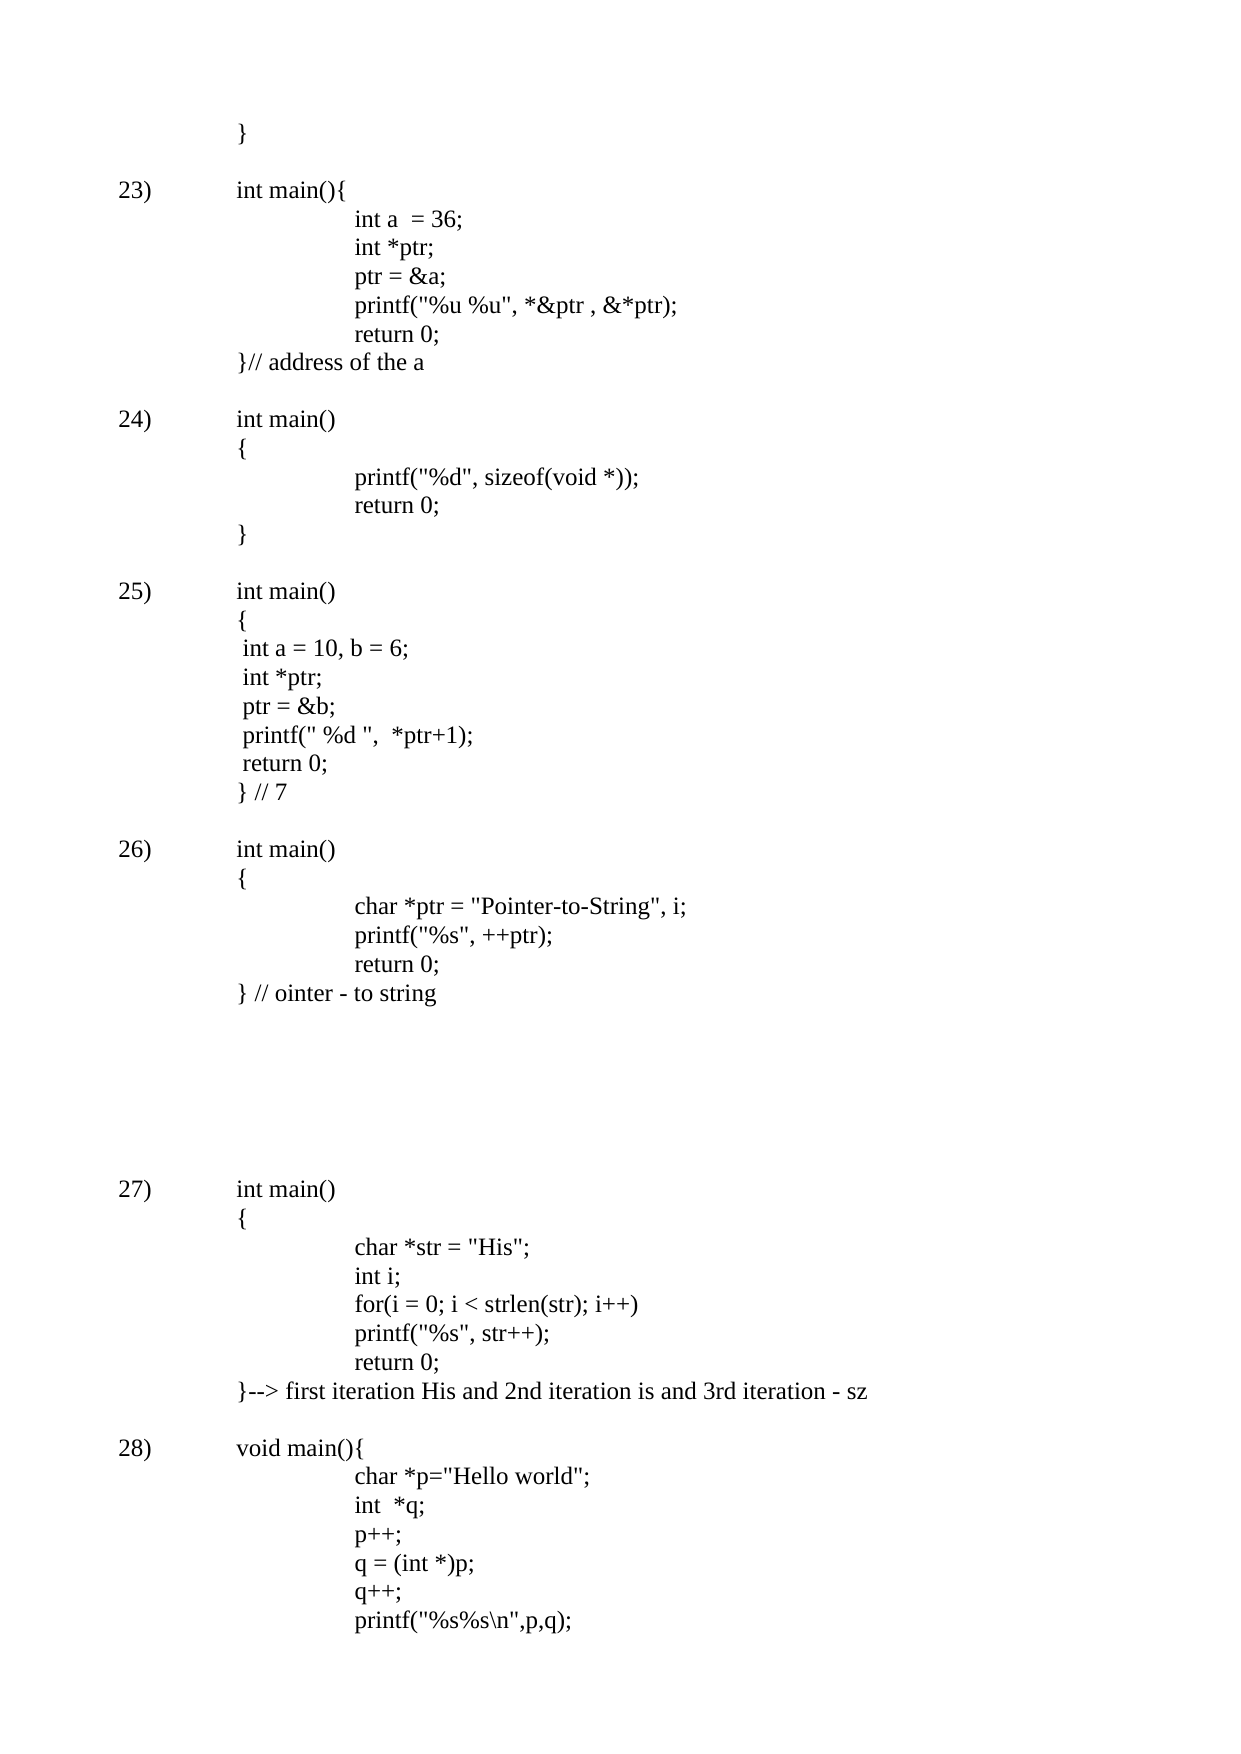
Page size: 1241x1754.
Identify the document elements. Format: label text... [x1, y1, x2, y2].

text q = (int *)p; [118, 1548, 1122, 1576]
text } // 7 [118, 777, 1122, 806]
text return 0; [118, 949, 1122, 978]
text int i; [118, 1261, 1122, 1289]
text int *q; [118, 1490, 1122, 1519]
text printf("%u %u", *&ptr , &*ptr); [118, 290, 1122, 319]
text printf("%s%s\n",p,q); [118, 1605, 1122, 1634]
text printf("%d", sizeof(void *)); [118, 462, 1122, 490]
text int *ptr; [118, 232, 1122, 261]
text } [118, 519, 1122, 548]
text return 0; [118, 319, 1122, 347]
text int a = 10, b = 6; [118, 633, 1122, 662]
text int a = 36; [118, 204, 1122, 232]
text 26) int main() [118, 834, 1122, 863]
text { [118, 1203, 1122, 1232]
text { [118, 605, 1122, 633]
text 27) int main() [118, 1174, 1122, 1203]
text q++; [118, 1576, 1122, 1605]
text for(i = 0; i < strlen(str); i++) [118, 1289, 1122, 1318]
text { [118, 433, 1122, 462]
text printf(" %d ", *ptr+1); [118, 720, 1122, 748]
text 23) int main(){ [118, 175, 1122, 204]
text printf("%s", ++ptr); [118, 920, 1122, 949]
text ptr = &a; [118, 261, 1122, 290]
text 25) int main() [118, 576, 1122, 605]
text ptr = &b; [118, 691, 1122, 720]
text }--> first iteration His and 2nd iteration is and 3rd iteration - sz [118, 1376, 1122, 1404]
text char *p="Hello world"; [118, 1461, 1122, 1490]
text return 0; [118, 1347, 1122, 1376]
text 24) int main() [118, 404, 1122, 433]
text }// address of the a [118, 347, 1122, 376]
text } // ointer - to string [118, 978, 1122, 1006]
text } [118, 118, 1122, 147]
text char *str = "His"; [118, 1232, 1122, 1261]
text p++; [118, 1519, 1122, 1548]
text int *ptr; [118, 662, 1122, 691]
text return 0; [118, 490, 1122, 519]
text char *ptr = "Pointer-to-String", i; [118, 891, 1122, 920]
text { [118, 863, 1122, 891]
text 28) void main(){ [118, 1433, 1122, 1461]
text printf("%s", str++); [118, 1318, 1122, 1347]
text return 0; [118, 748, 1122, 777]
